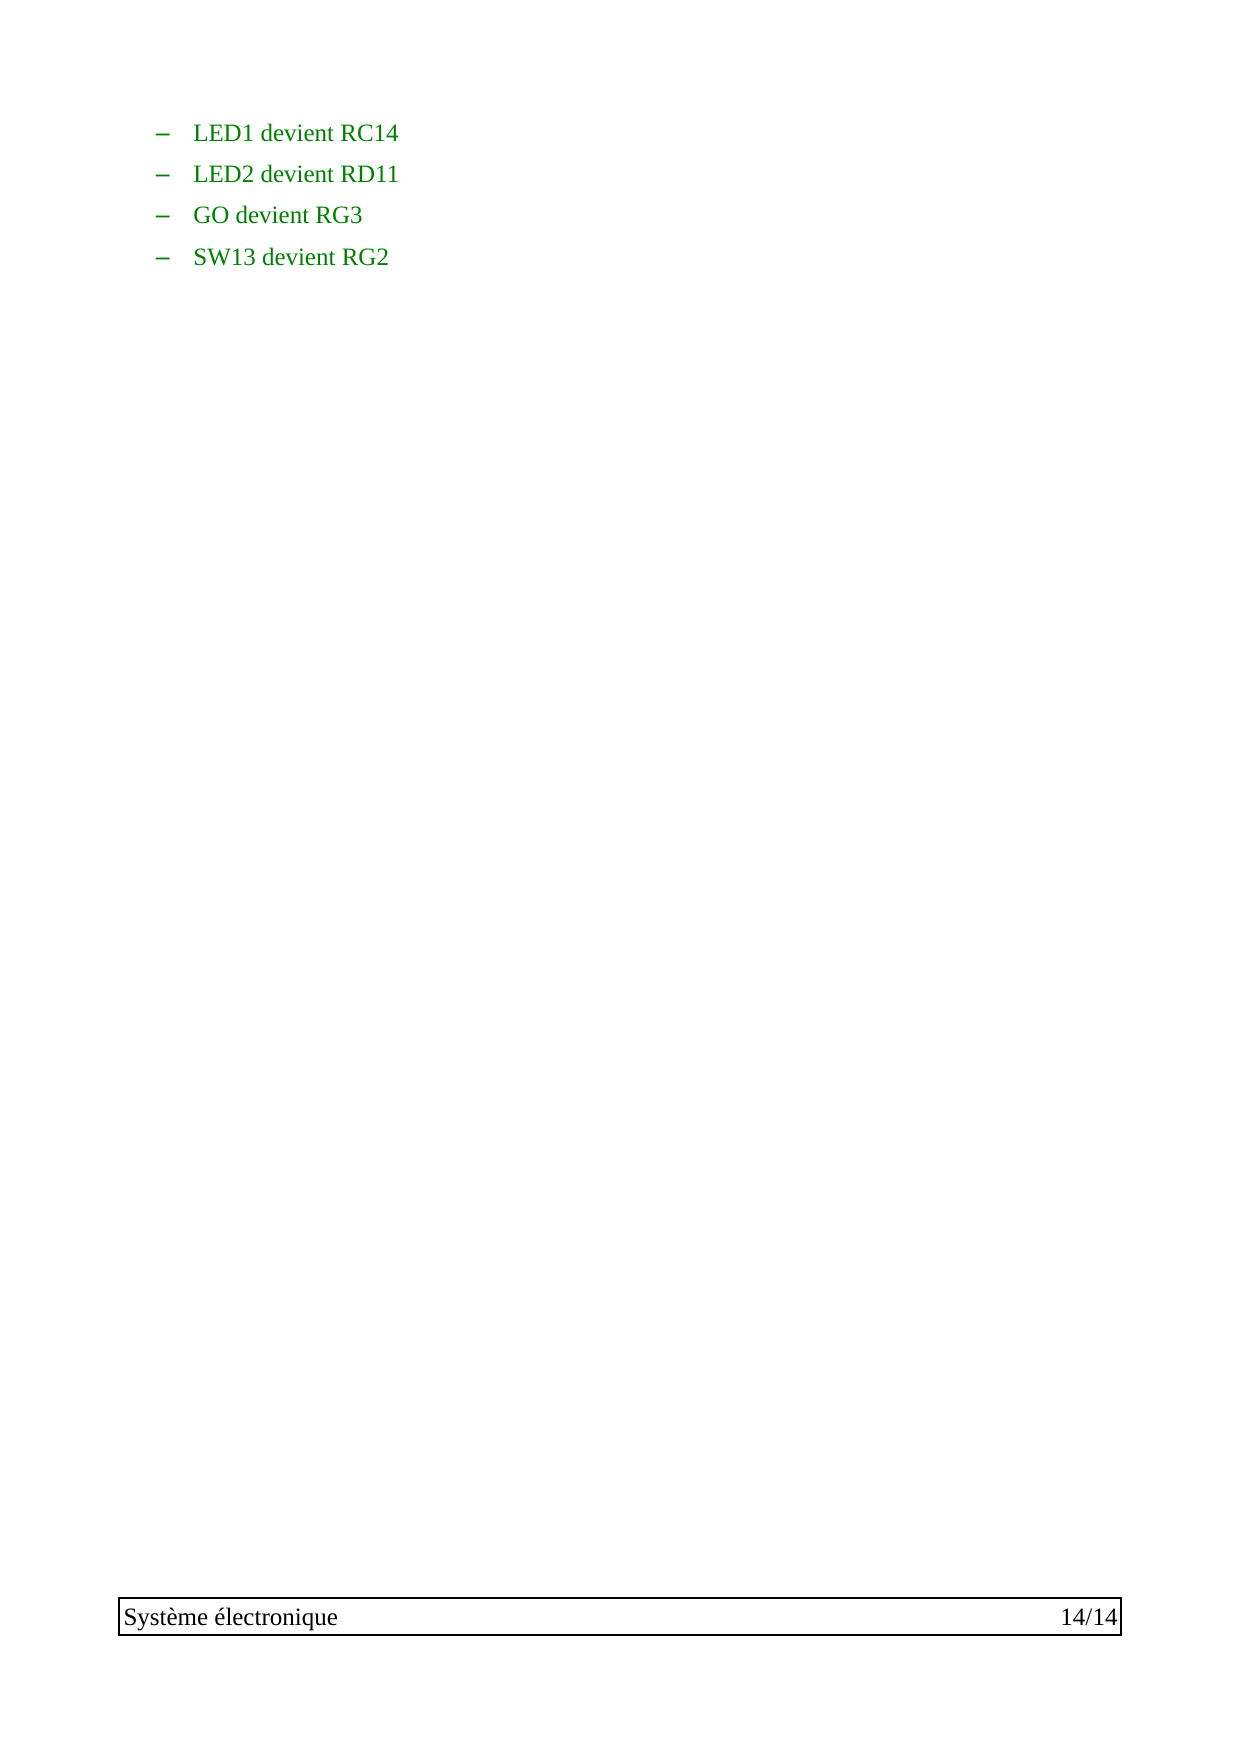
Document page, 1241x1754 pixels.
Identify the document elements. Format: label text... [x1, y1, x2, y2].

list LED2 devient RD11 [156, 159, 1122, 188]
list SW13 devient RG2 [156, 242, 1122, 271]
list GO devient RG3 [156, 201, 1122, 229]
list LED1 devient RC14 [156, 118, 1122, 147]
